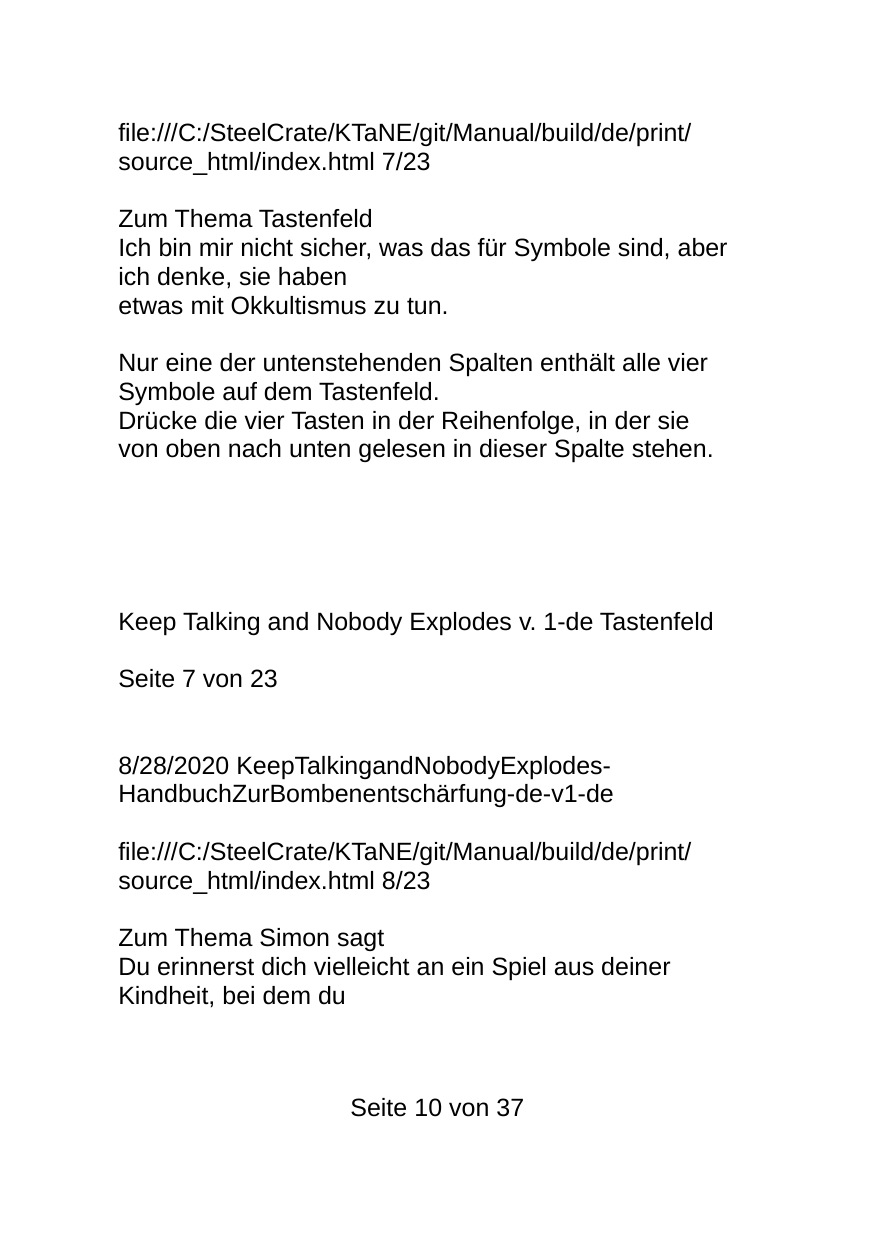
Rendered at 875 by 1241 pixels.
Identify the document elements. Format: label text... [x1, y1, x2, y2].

text Ich bin mir nicht sicher, was das für Symbole sind, aber ich denke, sie haben [118, 233, 756, 291]
text Keep Talking and Nobody Explodes v. 1-de Tastenfeld [118, 607, 756, 636]
text Nur eine der untenstehenden Spalten enthält alle vier [118, 348, 756, 377]
text Zum Thema Simon sagt [118, 923, 756, 952]
text Du erinnerst dich vielleicht an ein Spiel aus deiner Kindheit, bei dem du [118, 952, 756, 1009]
text file:///C:/SteelCrate/KTaNE/git/Manual/build/de/print/source_html/index.html 8/23 [118, 837, 756, 894]
text 8/28/2020 KeepTalkingandNobodyExplodes-HandbuchZurBombenentschärfung-de-v1-de [118, 751, 756, 808]
text von oben nach unten gelesen in dieser Spalte stehen. [118, 434, 756, 463]
text Symbole auf dem Tastenfeld. [118, 377, 756, 406]
text file:///C:/SteelCrate/KTaNE/git/Manual/build/de/print/source_html/index.html 7/23 [118, 118, 756, 176]
text Zum Thema Tastenfeld [118, 204, 756, 233]
text Drücke die vier Tasten in der Reihenfolge, in der sie [118, 406, 756, 434]
text etwas mit Okkultismus zu tun. [118, 291, 756, 319]
text Seite 7 von 23 [118, 664, 756, 693]
